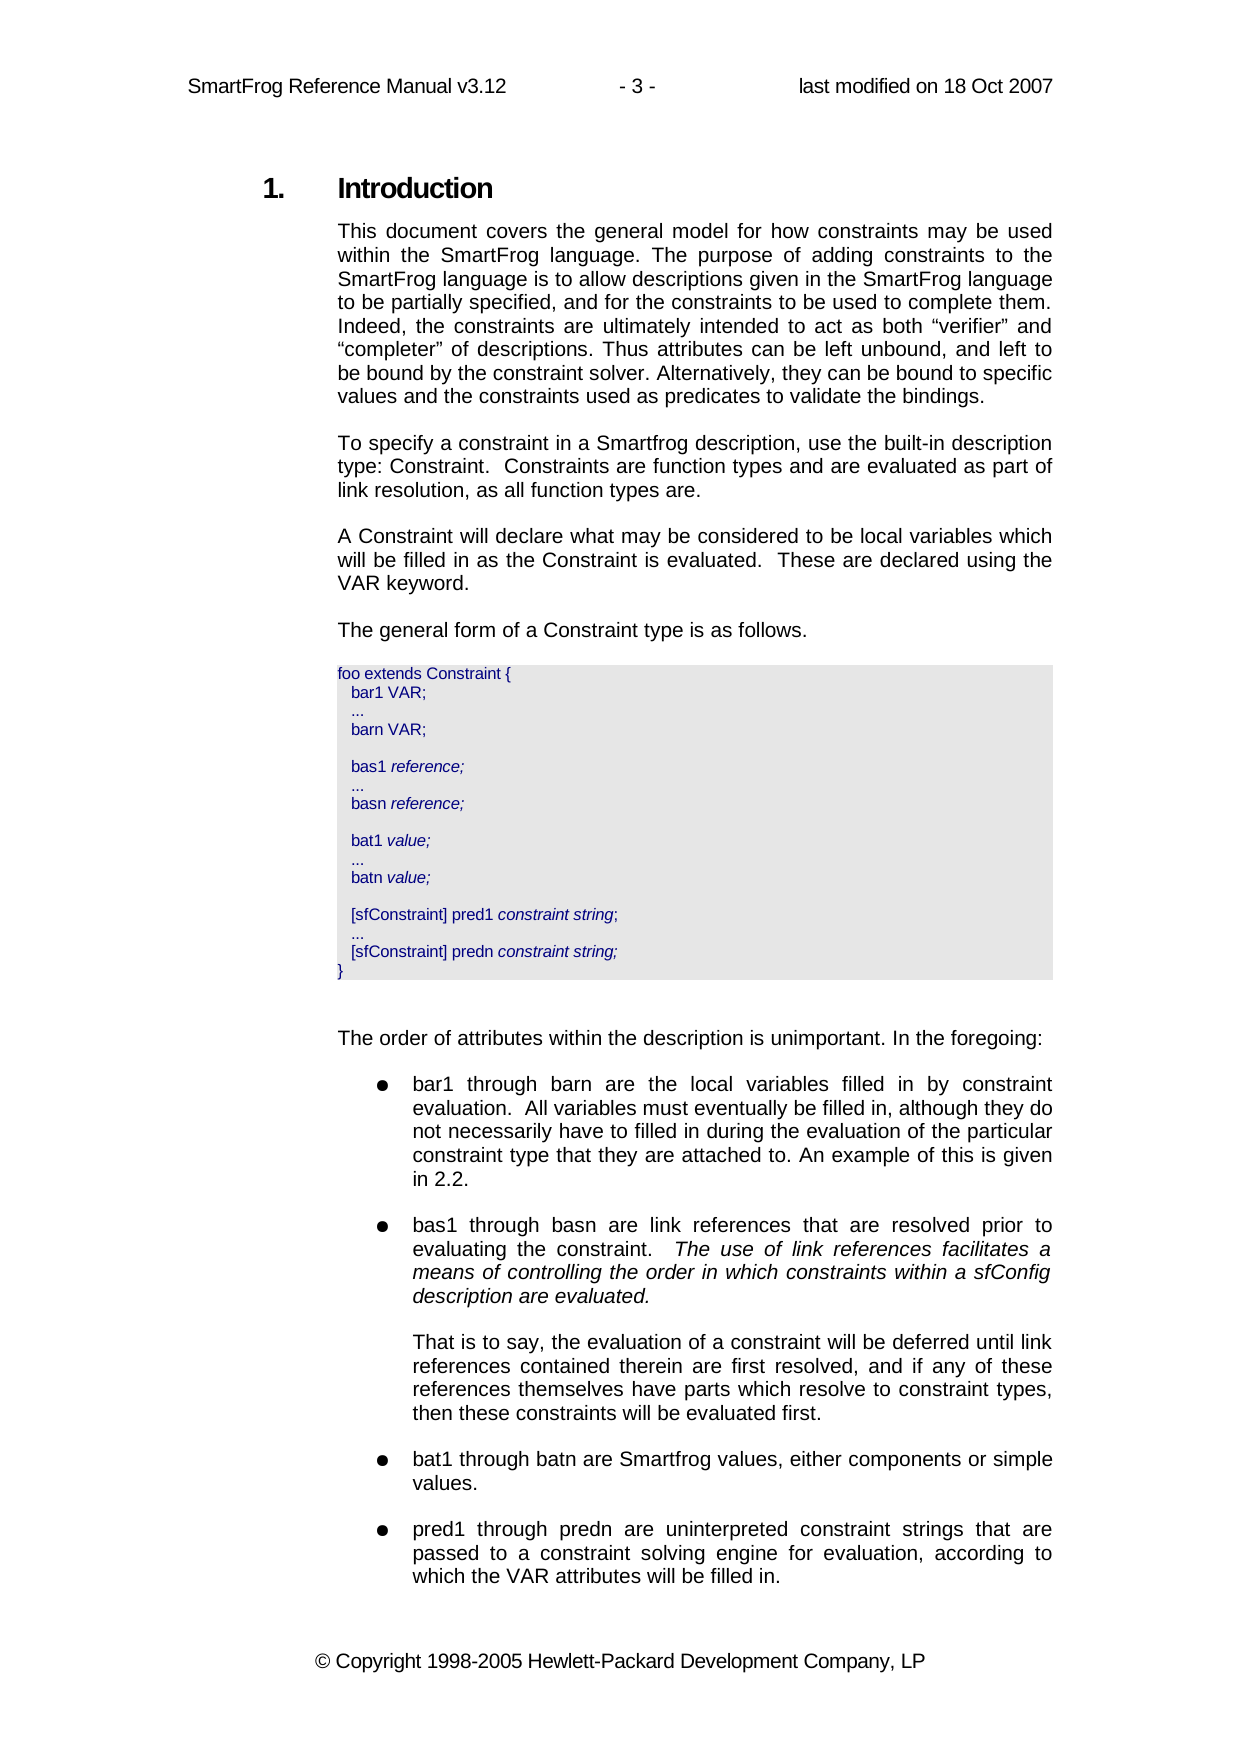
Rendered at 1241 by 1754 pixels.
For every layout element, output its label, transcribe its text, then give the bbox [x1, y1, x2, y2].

text batn value; [337, 869, 1053, 887]
text That is to say, the evaluation of a constraint will be deferred until link references contained therein are first resolved, and if any of these references themselves have parts which resolve to constraint types, then these constraints will be evaluated first. [412, 1331, 1053, 1425]
text A Constraint will declare what may be considered to be local variables which will be filled in as the Constraint is evaluated. These are declared using the VAR keyword. [337, 525, 1053, 595]
list bas1 through basn are link references that are resolved prior to evaluating the constraint. The use of link references facilitates a means of controlling the order in which constraints within a sfConfig description are evaluated. [375, 1213, 1053, 1308]
text ... [337, 850, 1053, 869]
text barn VAR; [337, 720, 1053, 739]
text } [337, 961, 1053, 980]
text bar1 VAR; [337, 683, 1053, 702]
text foo extends Constraint { [337, 665, 1053, 683]
text ... [337, 924, 1053, 943]
text ... [337, 702, 1053, 720]
text The general form of a Constraint type is as follows. [337, 618, 1053, 642]
text The order of attributes within the description is unimportant. In the foregoing: [337, 1026, 1053, 1050]
list bat1 through batn are Smartfrog values, either components or simple values. [375, 1448, 1053, 1495]
text basn reference; [337, 794, 1053, 813]
text To specify a constraint in a Smartfrog description, use the built-in description type: Constraint. Constraints are function types and are evaluated as part of link resolution, as all function types are. [337, 431, 1053, 502]
text ... [337, 776, 1053, 794]
text This document covers the general model for how constraints may be used within the SmartFrog language. The purpose of adding constraints to the SmartFrog language is to allow descriptions given in the SmartFrog language to be partially specified, and for the constraints to be used to complete them. Indeed, the constraints are ultimately intended to act as both “verifier” and “completer” of descriptions. Thus attributes can be left unbound, and left to be bound by the constraint solver. Alternatively, they can be bound to specific values and the constraints used as predicates to validate the bindings. [337, 220, 1053, 408]
text bas1 reference; [337, 757, 1053, 776]
text [sfConstraint] predn constraint string; [337, 943, 1053, 961]
list pred1 through predn are uninterpreted constraint strings that are passed to a constraint solving engine for evaluation, according to which the VAR attributes will be filled in. [375, 1518, 1053, 1588]
text bat1 value; [337, 832, 1053, 850]
subtitle Introduction [262, 172, 1053, 205]
text [sfConstraint] pred1 constraint string; [337, 906, 1053, 924]
list bar1 through barn are the local variables filled in by constraint evaluation. All variables must eventually be filled in, although they do not necessarily have to filled in during the evaluation of the particular constraint type that they are attached to. An example of this is given in 2.2. [375, 1073, 1053, 1191]
